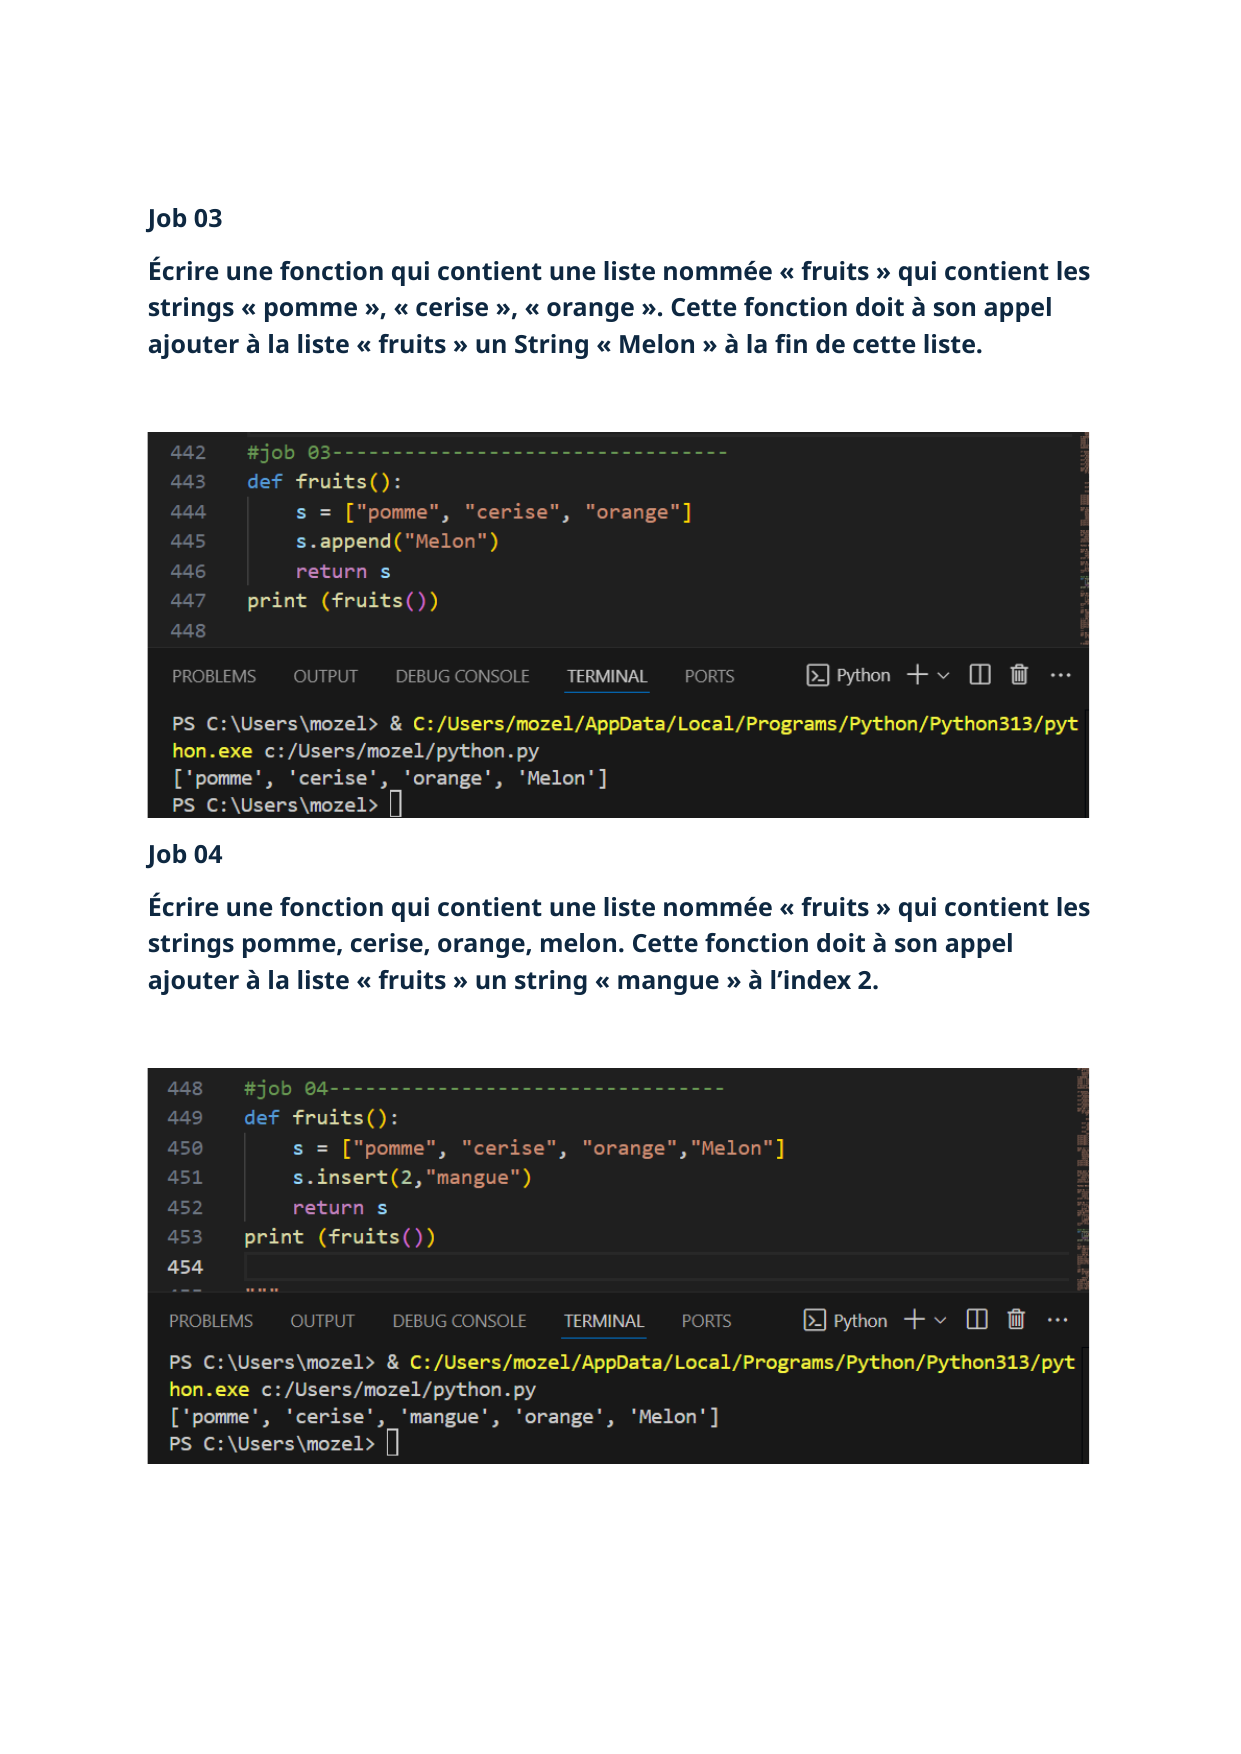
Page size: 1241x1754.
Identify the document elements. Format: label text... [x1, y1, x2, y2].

text Écrire une fonction qui contient une liste nommée « fruits » qui contient les strings pomme, cerise, orange, melon. Cette fonction doit à son appel ajouter à la liste « fruits » un string « mangue » à l’index 2. [148, 890, 1093, 996]
text Écrire une fonction qui contient une liste nommée « fruits » qui contient les strings « pomme », « cerise », « orange ». Cette fonction doit à son appel ajouter à la liste « fruits » un String « Melon » à la fin de cette liste. [148, 254, 1093, 360]
text Job 03 [148, 201, 1093, 235]
text Job 04 [148, 837, 1093, 871]
